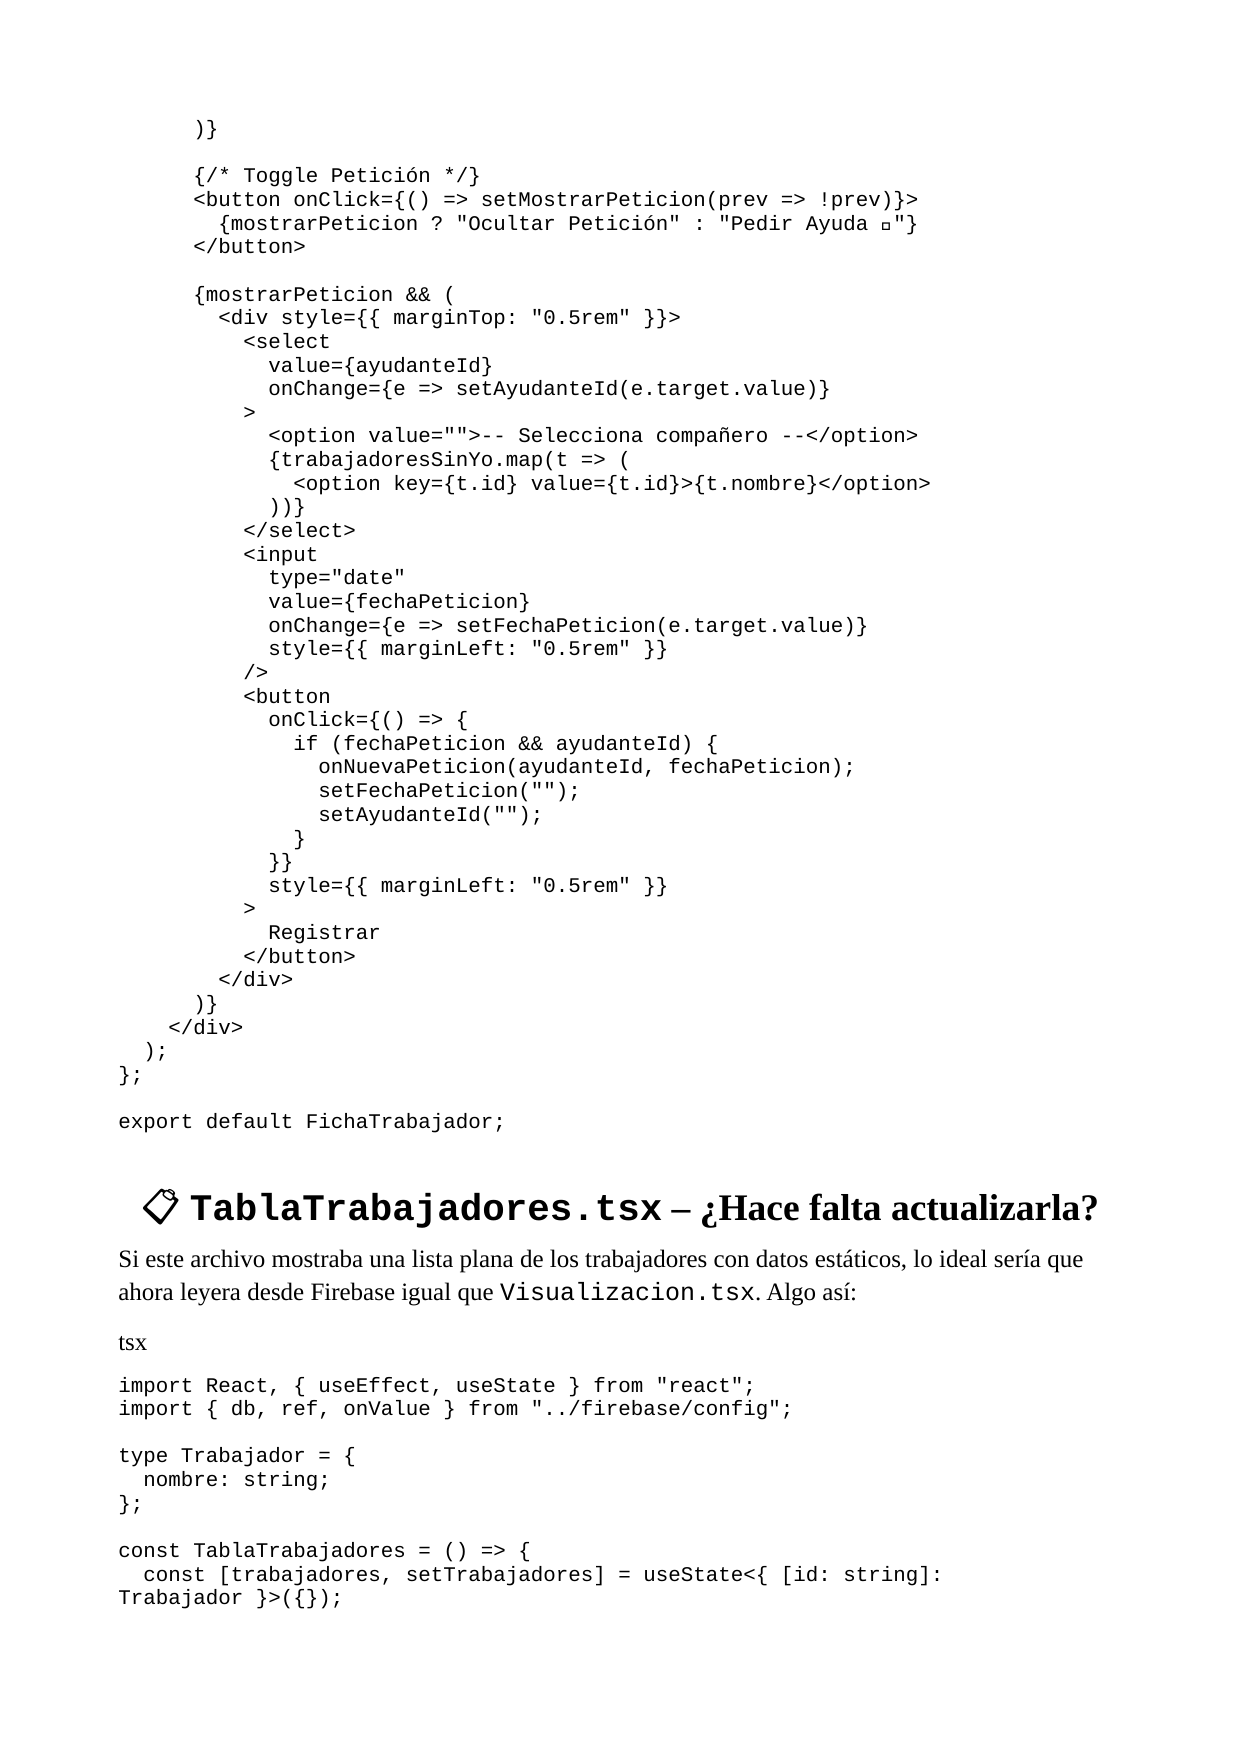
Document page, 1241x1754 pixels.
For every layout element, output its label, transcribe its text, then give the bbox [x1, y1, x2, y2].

text } [118, 827, 1122, 851]
text </select> [118, 520, 1122, 544]
text }; [118, 1493, 1122, 1516]
text <input [118, 544, 1122, 567]
text <option value="">-- Selecciona compañero --</option> [118, 426, 1122, 449]
text {/* Toggle Petición */} [118, 165, 1122, 189]
text if (fechaPeticion && ayudanteId) { [118, 733, 1122, 757]
text Registrar [118, 922, 1122, 946]
text value={ayudanteId} [118, 354, 1122, 378]
text {mostrarPeticion && ( [118, 284, 1122, 307]
text > [118, 402, 1122, 426]
text value={fechaPeticion} [118, 591, 1122, 615]
text {trabajadoresSinYo.map(t => ( [118, 449, 1122, 473]
text /> [118, 662, 1122, 686]
text )} [118, 993, 1122, 1017]
text style={{ marginLeft: "0.5rem" }} [118, 638, 1122, 662]
text setAyudanteId(""); [118, 804, 1122, 827]
text }; [118, 1064, 1122, 1088]
text <div style={{ marginTop: "0.5rem" }}> [118, 307, 1122, 331]
text onNuevaPeticion(ayudanteId, fechaPeticion); [118, 757, 1122, 780]
text type="date" [118, 567, 1122, 591]
text </button> [118, 236, 1122, 260]
text export default FichaTrabajador; [118, 1111, 1122, 1135]
text </div> [118, 969, 1122, 993]
text onChange={e => setFechaPeticion(e.target.value)} [118, 615, 1122, 638]
text </div> [118, 1017, 1122, 1040]
text type Trabajador = { [118, 1446, 1122, 1469]
text <select [118, 331, 1122, 354]
text > [118, 898, 1122, 922]
text style={{ marginLeft: "0.5rem" }} [118, 875, 1122, 898]
text onChange={e => setAyudanteId(e.target.value)} [118, 378, 1122, 402]
text )} [118, 118, 1122, 142]
subtitle 📋 TablaTrabajadores.tsx – ¿Hace falta actualizarla? [118, 1185, 1122, 1231]
text <button [118, 686, 1122, 709]
text }} [118, 851, 1122, 875]
text {mostrarPeticion ? "Ocultar Petición" : "Pedir Ayuda 🤝"} [118, 213, 1122, 236]
text const TablaTrabajadores = () => { [118, 1540, 1122, 1564]
text tsx [118, 1327, 1122, 1356]
text ); [118, 1040, 1122, 1064]
text <option key={t.id} value={t.id}>{t.nombre}</option> [118, 473, 1122, 496]
text </button> [118, 946, 1122, 969]
text const [trabajadores, setTrabajadores] = useState<{ [id: string]: Trabajador }>({}); [118, 1564, 1122, 1611]
text import React, { useEffect, useState } from "react"; [118, 1374, 1122, 1398]
text Si este archivo mostraba una lista plana de los trabajadores con datos estáticos, lo ideal sería que ahora leyera desde Firebase igual que Visualizacion.tsx. Algo así: [118, 1244, 1122, 1308]
text ))} [118, 496, 1122, 520]
text nombre: string; [118, 1469, 1122, 1493]
text onClick={() => { [118, 709, 1122, 733]
text <button onClick={() => setMostrarPeticion(prev => !prev)}> [118, 189, 1122, 213]
text setFechaPeticion(""); [118, 780, 1122, 804]
text import { db, ref, onValue } from "../firebase/config"; [118, 1398, 1122, 1422]
